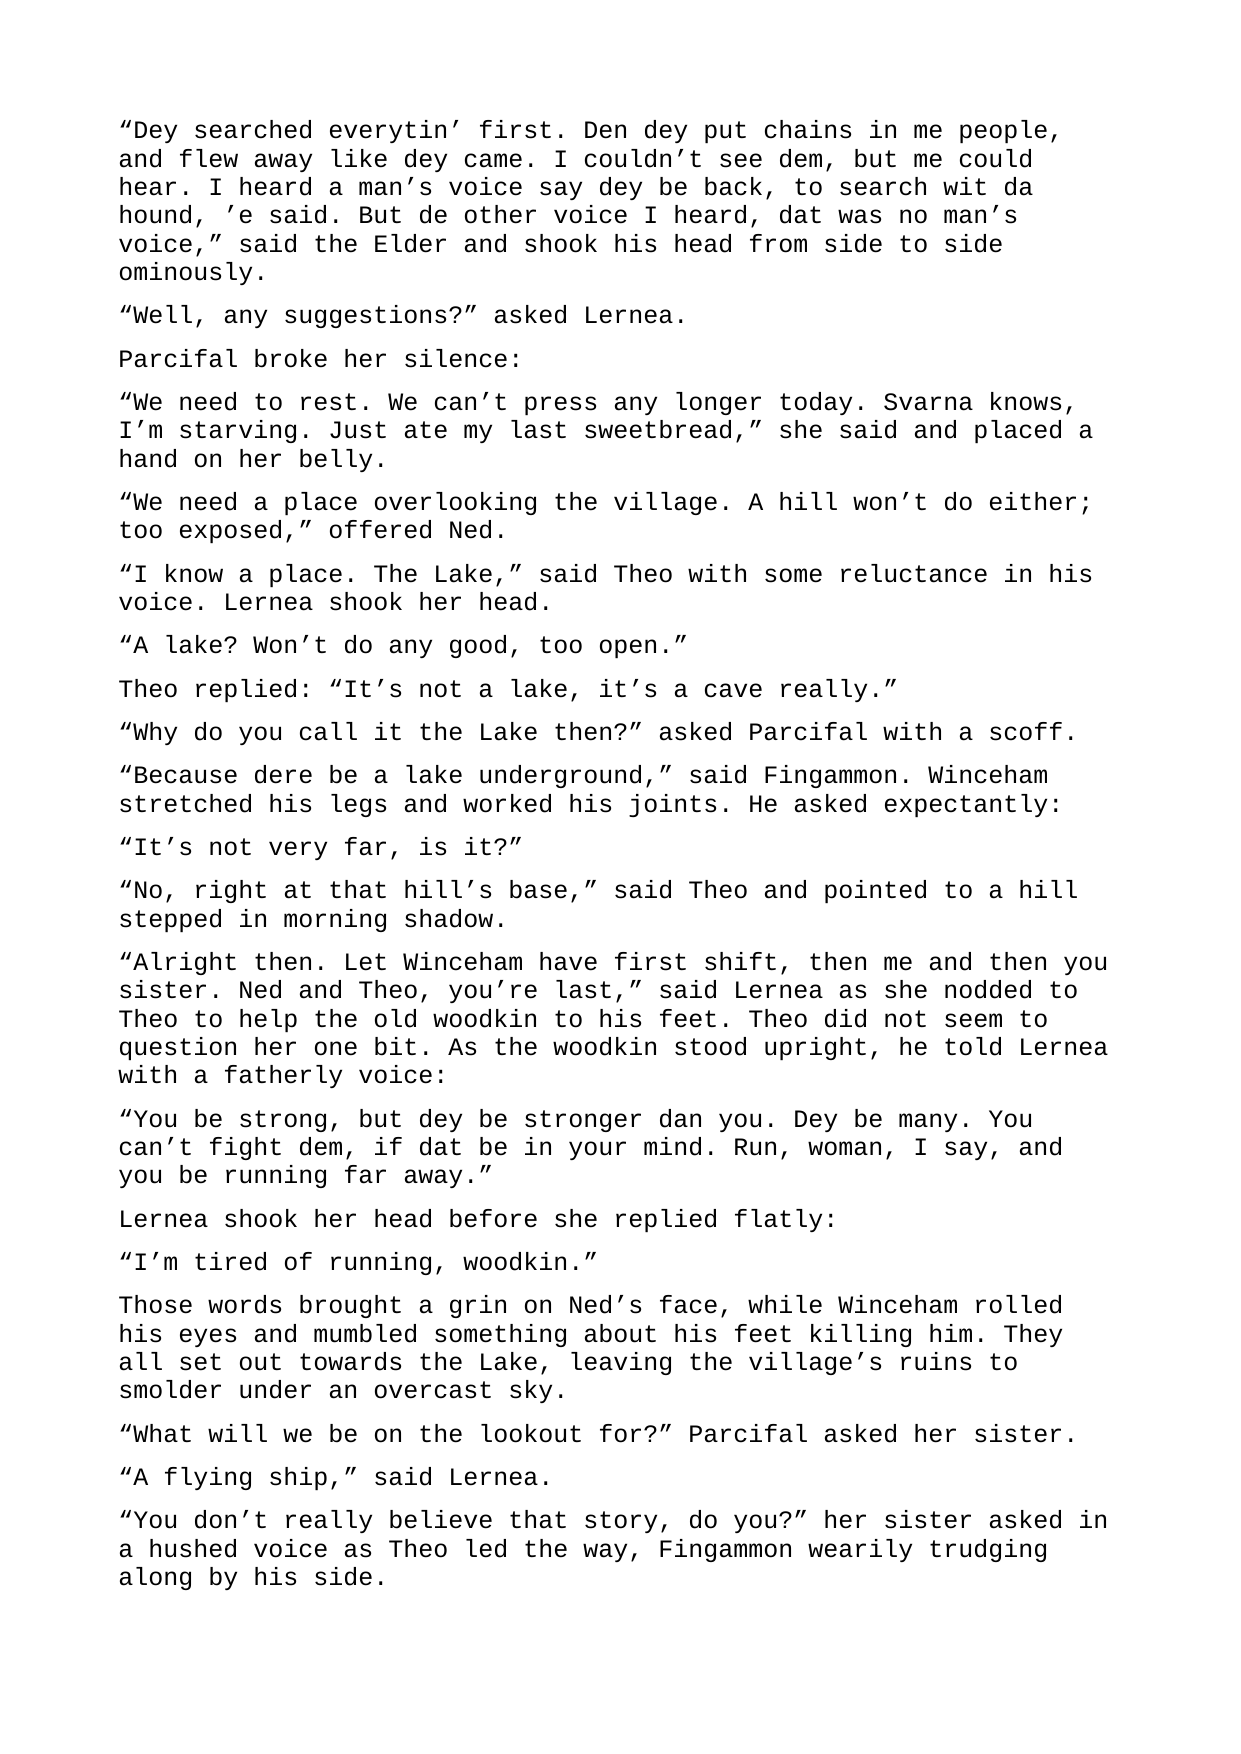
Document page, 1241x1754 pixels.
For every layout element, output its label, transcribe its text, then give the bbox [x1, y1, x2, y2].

text “You be strong, but dey be stronger dan you. Dey be many. You can’t fight dem, if dat be in your mind. Run, woman, I say, and you be running far away.” [118, 1106, 1122, 1191]
text “Dey searched everytin’ first. Den dey put chains in me people, and flew away like dey came. I couldn’t see dem, but me could hear. I heard a man’s voice say dey be back, to search wit da hound, ’e said. But de other voice I heard, dat was no man’s voice,” said the Elder and shook his head from side to side ominously. [118, 118, 1122, 288]
text “It’s not very far, is it?” [118, 835, 1122, 863]
text “We need a place overlooking the village. A hill won’t do either; too exposed,” offered Ned. [118, 490, 1122, 546]
text “You don’t really believe that story, do you?” her sister asked in a hushed voice as Theo led the way, Fingammon wearily trudging along by his side. [118, 1508, 1122, 1593]
text “Why do you call it the Lake then?” asked Parcifal with a scoff. [118, 720, 1122, 748]
text “Alright then. Let Winceham have first shift, then me and then you sister. Ned and Theo, you’re last,” said Lernea as she nodded to Theo to help the old woodkin to his feet. Theo did not seem to question her one bit. As the woodkin stood upright, he told Lernea with a fatherly voice: [118, 950, 1122, 1091]
text “A flying ship,” said Lernea. [118, 1465, 1122, 1493]
text Theo replied: “It’s not a lake, it’s a cave really.” [118, 676, 1122, 705]
text “No, right at that hill’s base,” said Theo and pointed to a hill stepped in morning shadow. [118, 878, 1122, 935]
text “Because dere be a lake underground,” said Fingammon. Winceham stretched his legs and worked his joints. He asked expectantly: [118, 763, 1122, 820]
text Those words brought a grin on Ned’s face, while Winceham rolled his eyes and mumbled something about his feet killing him. They all set out towards the Lake, leaving the village’s ruins to smolder under an overcast sky. [118, 1293, 1122, 1406]
text “Well, any suggestions?” asked Lernea. [118, 303, 1122, 331]
text “I’m tired of running, woodkin.” [118, 1250, 1122, 1278]
text Lernea shook her head before she replied flatly: [118, 1206, 1122, 1235]
text “A lake? Won’t do any good, too open.” [118, 633, 1122, 661]
text “What will we be on the lookout for?” Parcifal asked her sister. [118, 1421, 1122, 1450]
text “We need to rest. We can’t press any longer today. Svarna knows, I’m starving. Just ate my last sweetbread,” she said and placed a hand on her belly. [118, 390, 1122, 475]
text “I know a place. The Lake,” said Theo with some reluctance in his voice. Lernea shook her head. [118, 561, 1122, 618]
text Parcifal broke her silence: [118, 346, 1122, 375]
